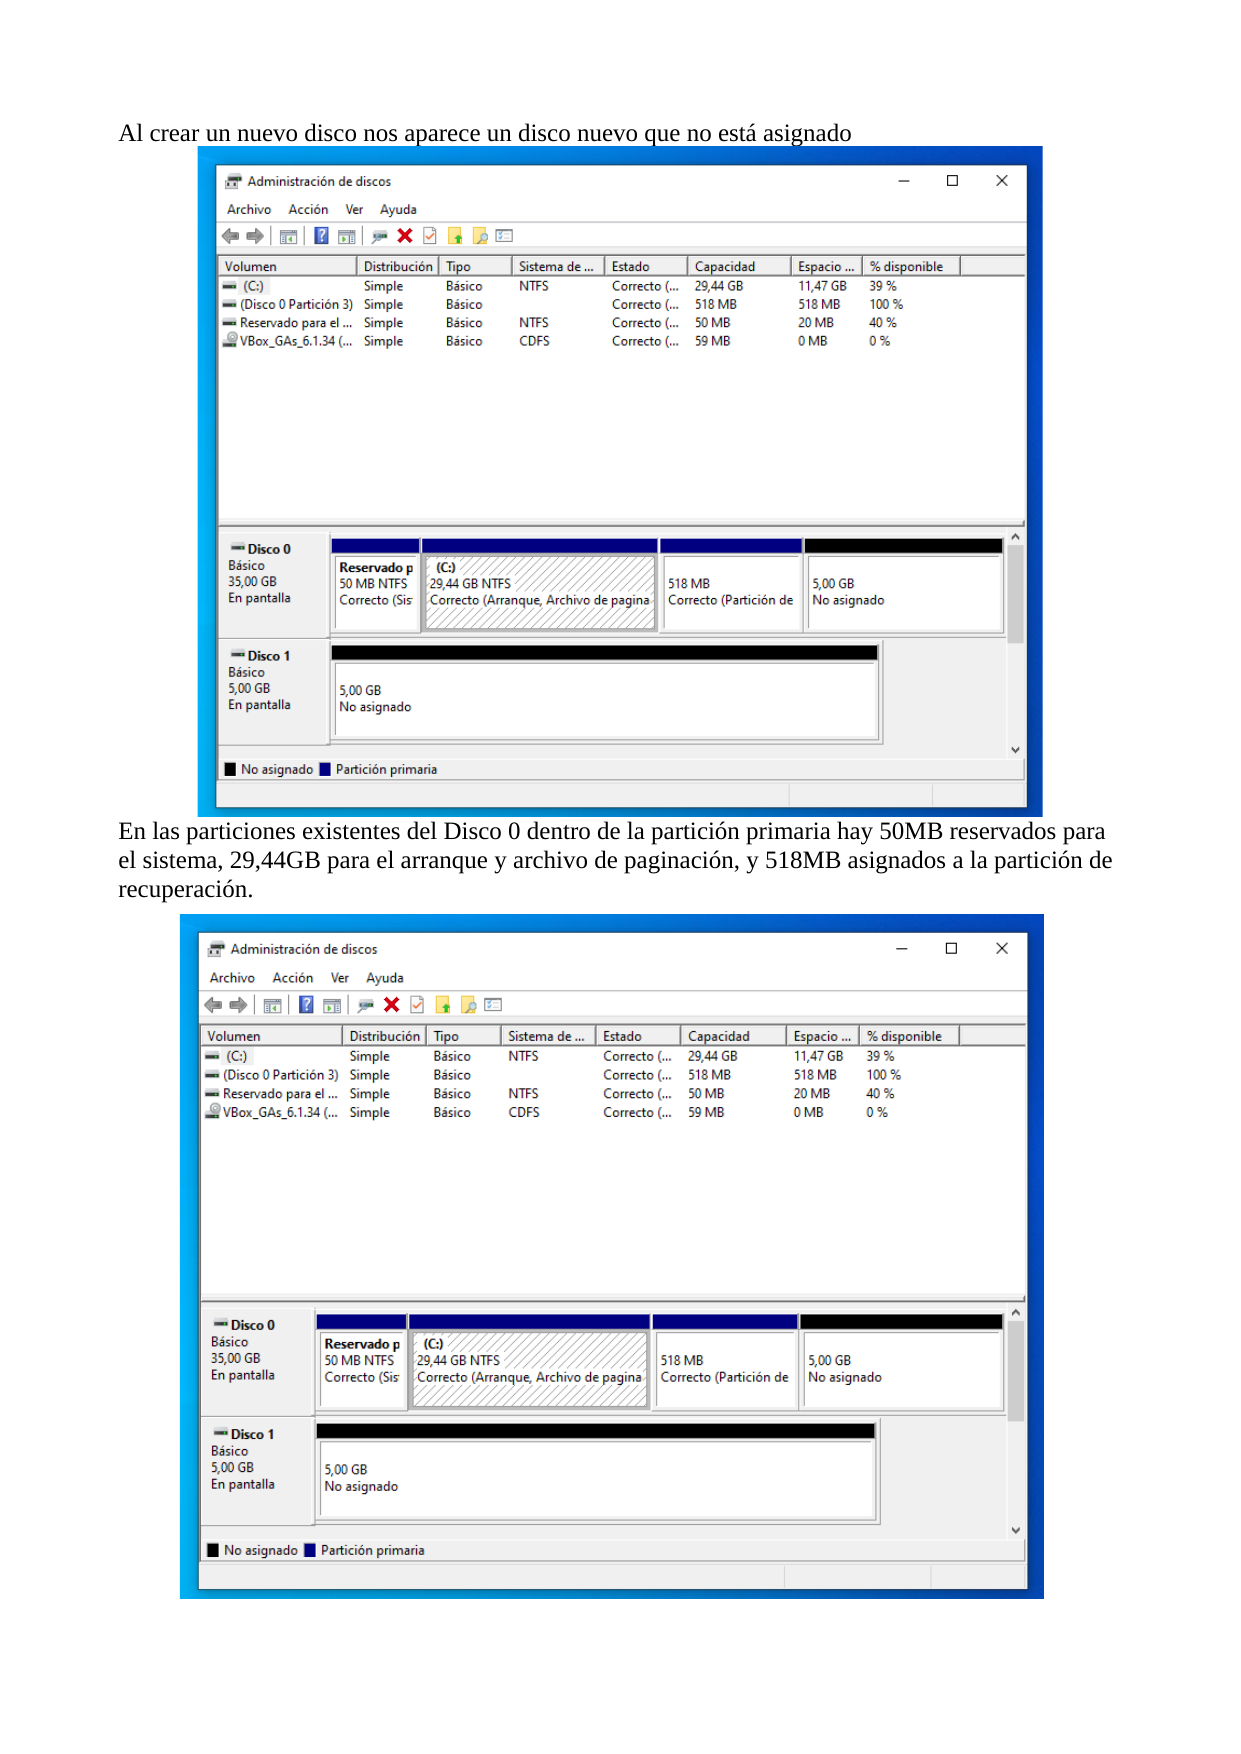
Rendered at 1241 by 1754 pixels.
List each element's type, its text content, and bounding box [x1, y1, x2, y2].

text Al crear un nuevo disco nos aparece un disco nuevo que no está asignado [118, 118, 1122, 147]
text En las particiones existentes del Disco 0 dentro de la partición primaria hay 50MB reservados para el sistema, 29,44GB para el arranque y archivo de paginación, y 518MB asignados a la partición de recuperación. [118, 147, 1122, 902]
picture [277, 146, 310, 150]
picture [216, 146, 1043, 817]
picture [199, 914, 1044, 1599]
